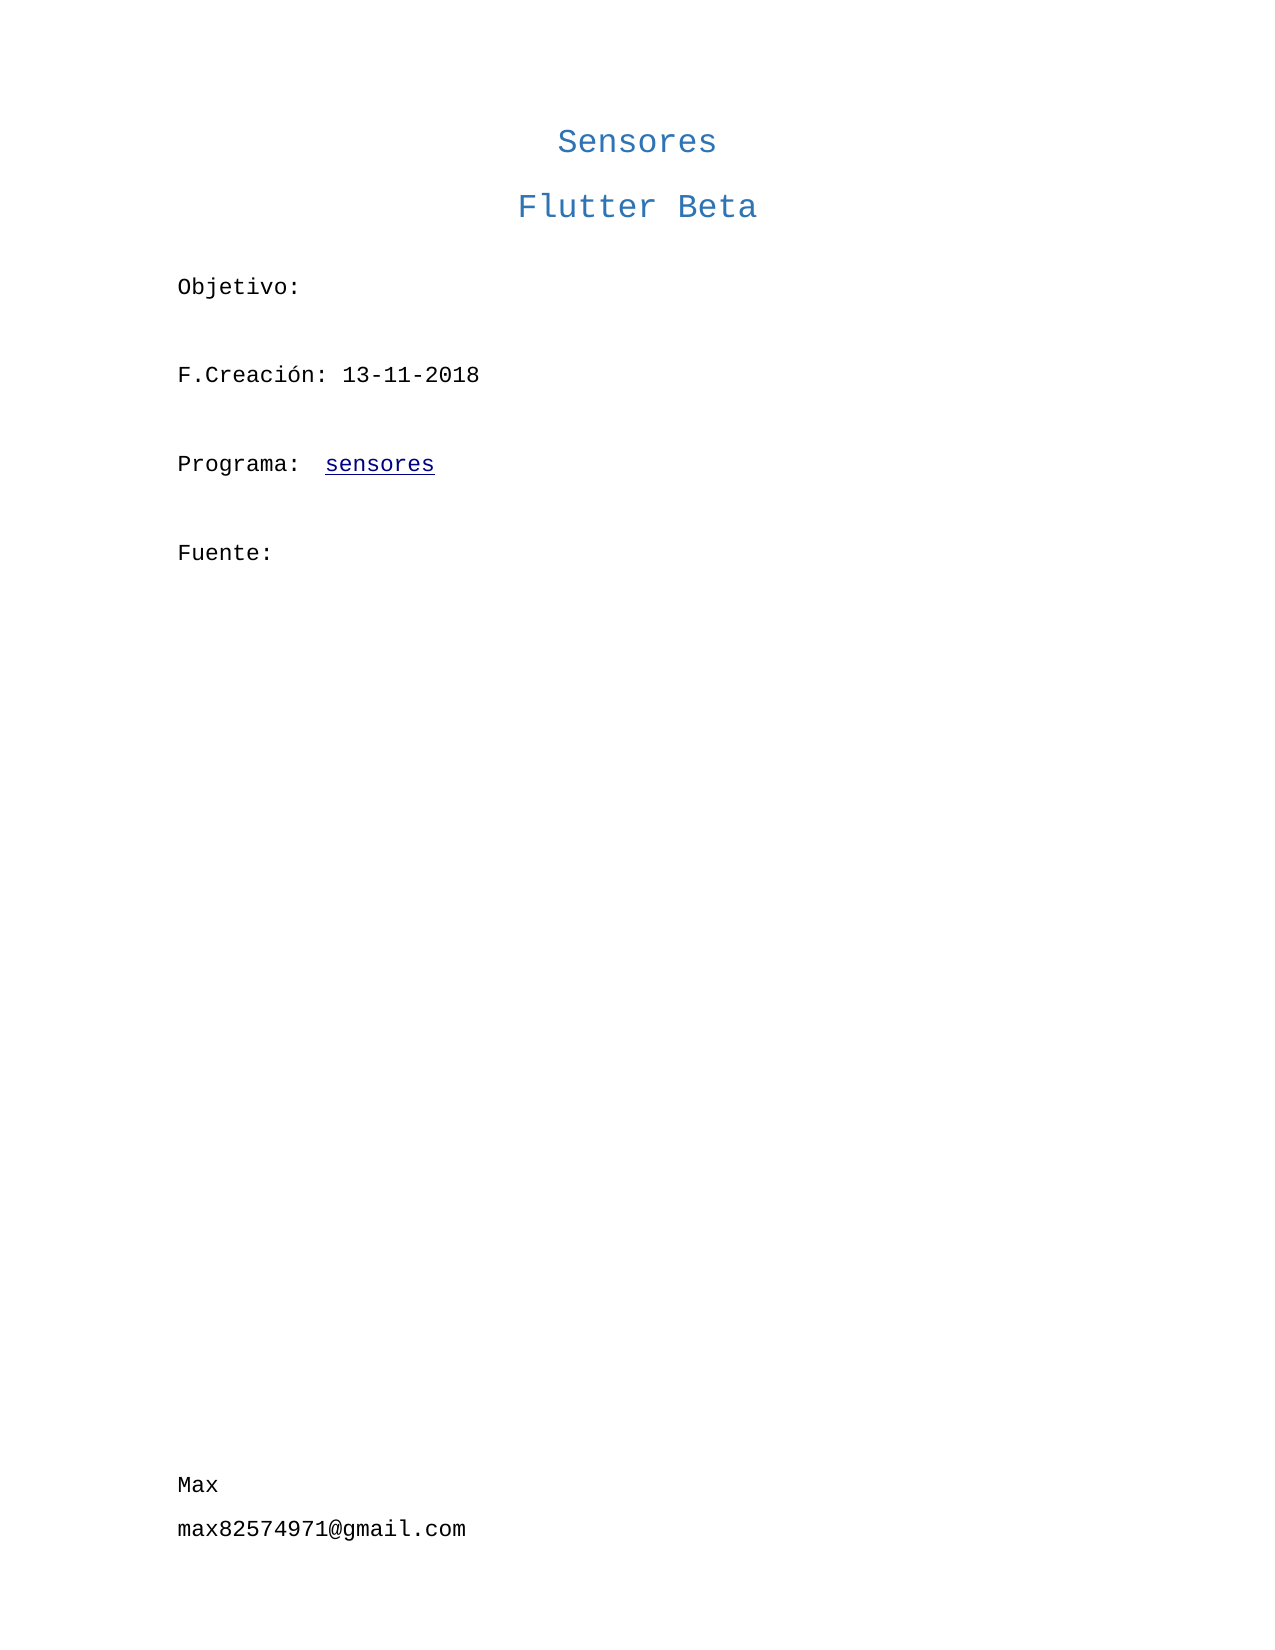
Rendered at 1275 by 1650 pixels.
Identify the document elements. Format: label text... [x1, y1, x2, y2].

text max82574971@gmail.com [177, 1517, 1098, 1543]
text Fuente: [177, 541, 1098, 567]
text Max [177, 1473, 1098, 1499]
text F.Creación: 13-11-2018 [177, 364, 1098, 390]
text Objetivo: [177, 275, 1098, 301]
subtitle Flutter Beta [177, 190, 1098, 228]
subtitle Sensores [177, 125, 1098, 163]
text Programa: sensores [177, 452, 1098, 478]
